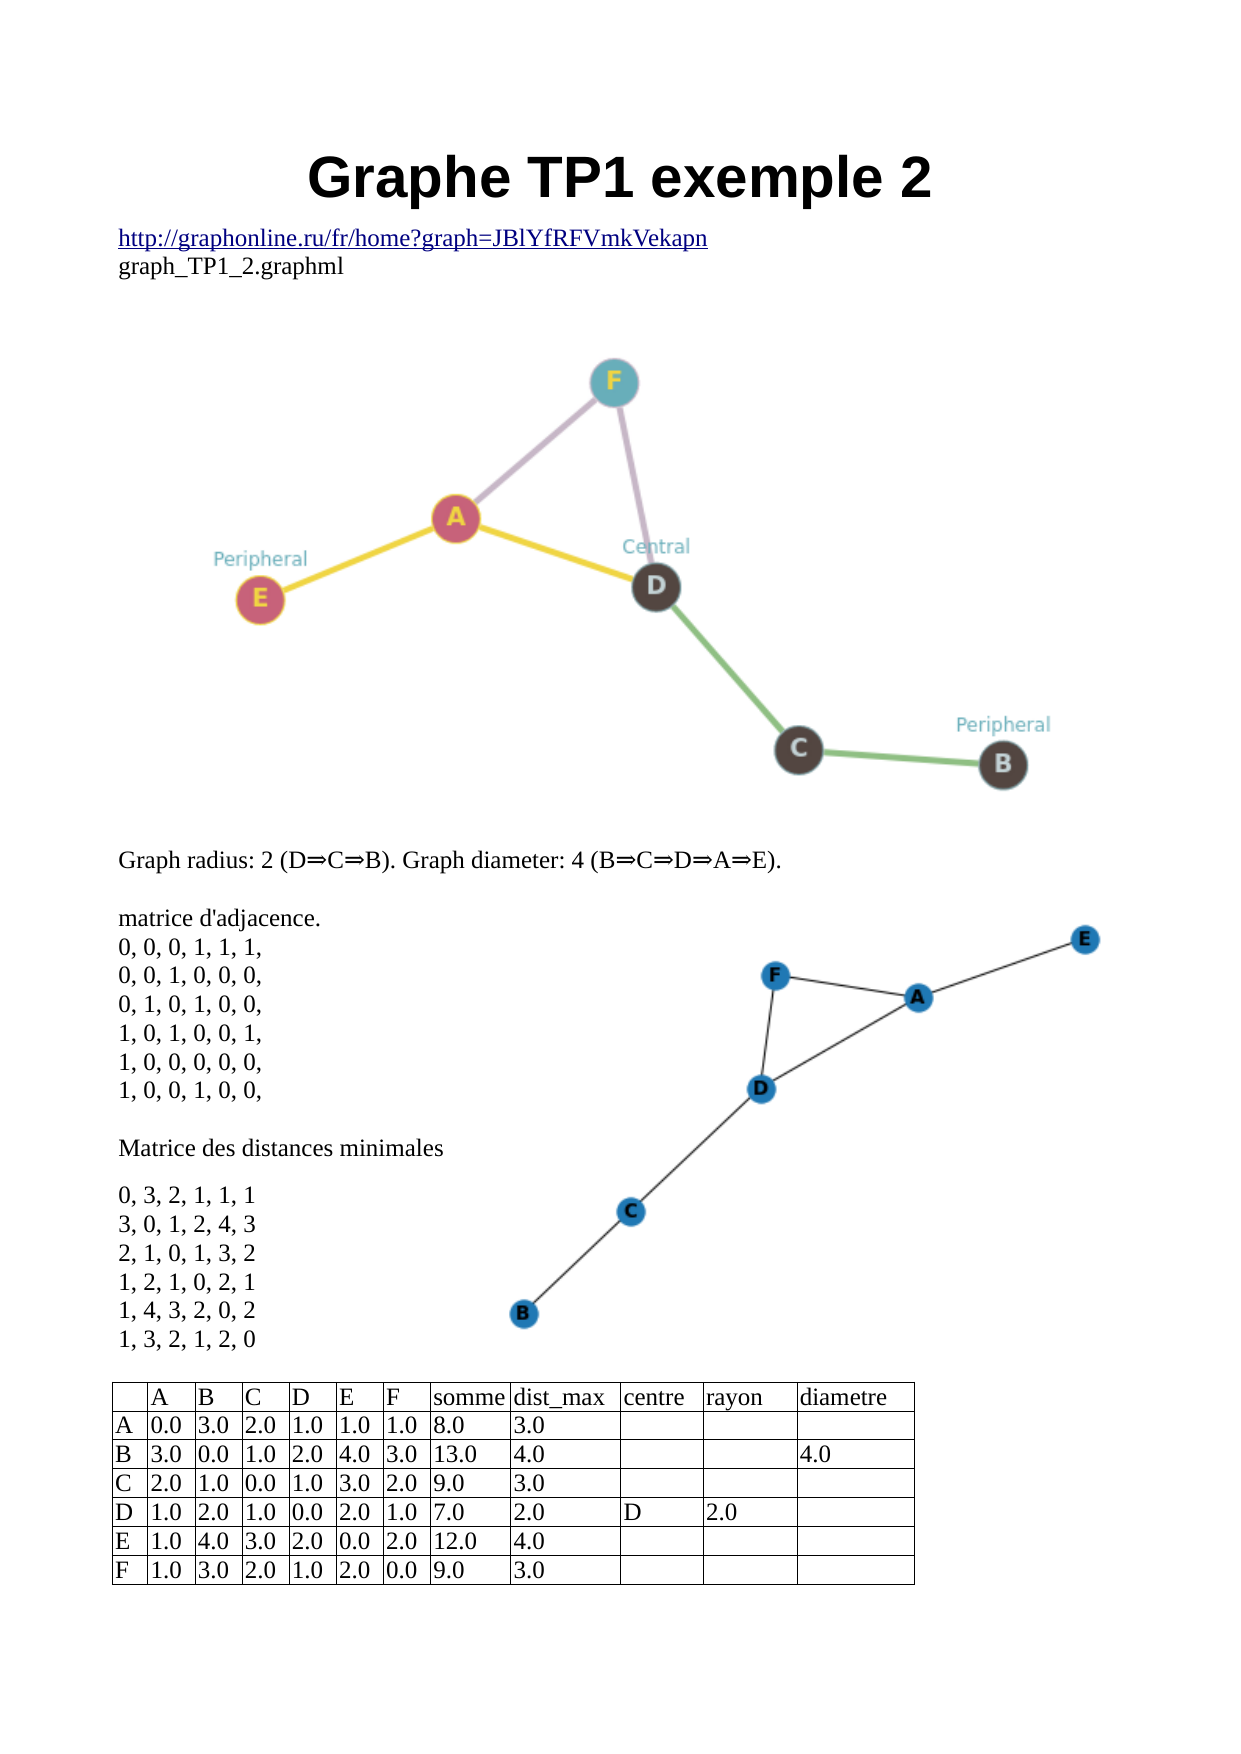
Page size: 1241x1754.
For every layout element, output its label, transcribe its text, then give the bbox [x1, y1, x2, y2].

table_header dist_max [511, 1383, 620, 1411]
table_cell 3.0 [384, 1440, 430, 1468]
text http://graphonline.ru/fr/home?graph=JBlYfRFVmkVekapn [118, 223, 1122, 251]
table_cell 4.0 [337, 1440, 383, 1468]
text 1, 4, 3, 2, 0, 2 [118, 1295, 453, 1324]
table_cell 0.0 [290, 1498, 336, 1526]
table_header centre [621, 1383, 703, 1411]
text 1, 0, 1, 0, 0, 1, [118, 1018, 453, 1047]
table_cell 2.0 [511, 1498, 620, 1526]
table_cell 1.0 [148, 1498, 195, 1526]
table_cell 4.0 [798, 1440, 914, 1468]
table_cell 4.0 [511, 1527, 620, 1555]
table_cell [704, 1469, 797, 1497]
text 0, 0, 0, 1, 1, 1, [118, 932, 453, 960]
table_cell 0.0 [384, 1556, 430, 1584]
table_cell [621, 1440, 703, 1468]
table_cell [704, 1527, 797, 1555]
table_cell 4.0 [196, 1527, 242, 1555]
table_cell 1.0 [337, 1412, 383, 1439]
table_cell [621, 1469, 703, 1497]
table_cell [798, 1469, 914, 1497]
table_cell [621, 1527, 703, 1555]
table_cell 1.0 [384, 1412, 430, 1439]
text graph_TP1_2.graphml [118, 251, 1122, 280]
table_cell 2.0 [384, 1527, 430, 1555]
table_cell [798, 1412, 914, 1439]
table_cell 0.0 [243, 1469, 289, 1497]
table_header B [196, 1383, 242, 1411]
table_cell 1.0 [290, 1469, 336, 1497]
table_header [113, 1383, 147, 1411]
table_header E [337, 1383, 383, 1411]
table_cell [704, 1412, 797, 1439]
table_cell F [113, 1556, 147, 1584]
table_cell 2.0 [196, 1498, 242, 1526]
table_cell [704, 1556, 797, 1584]
table_cell C [113, 1469, 147, 1497]
table_cell D [113, 1498, 147, 1526]
table_cell 7.0 [431, 1498, 510, 1526]
table_cell 8.0 [431, 1412, 510, 1439]
table_cell [621, 1556, 703, 1584]
table_cell [621, 1412, 703, 1439]
table_cell 1.0 [290, 1412, 336, 1439]
table_cell 3.0 [196, 1556, 242, 1584]
table_cell [704, 1440, 797, 1468]
table_cell 3.0 [243, 1527, 289, 1555]
picture [208, 313, 1055, 835]
table_cell 2.0 [148, 1469, 195, 1497]
table_cell 2.0 [704, 1498, 797, 1526]
table_cell 12.0 [431, 1527, 510, 1555]
table_header diametre [798, 1383, 914, 1411]
table_cell 0.0 [196, 1440, 242, 1468]
table_header F [384, 1383, 430, 1411]
text 1, 0, 0, 1, 0, 0, [118, 1075, 453, 1104]
text 0, 3, 2, 1, 1, 1 [118, 1180, 453, 1209]
text matrice d'adjacence. [118, 903, 453, 932]
table_cell 0.0 [337, 1527, 383, 1555]
table_cell 1.0 [290, 1556, 336, 1584]
table_cell 1.0 [196, 1469, 242, 1497]
text 2, 1, 0, 1, 3, 2 [118, 1238, 453, 1267]
text 1, 3, 2, 1, 2, 0 [118, 1324, 453, 1353]
table_header somme [431, 1383, 510, 1411]
table_cell 13.0 [431, 1440, 510, 1468]
table_cell 3.0 [337, 1469, 383, 1497]
text Matrice des distances minimales [118, 1133, 453, 1162]
table_cell 3.0 [511, 1412, 620, 1439]
table_cell 3.0 [511, 1469, 620, 1497]
table_cell A [113, 1412, 147, 1439]
table_cell 3.0 [196, 1412, 242, 1439]
text Graph radius: 2 (D⇒C⇒B). Graph diameter: 4 (B⇒C⇒D⇒A⇒E). [118, 845, 1122, 874]
table_cell 3.0 [148, 1440, 195, 1468]
table_cell 1.0 [148, 1527, 195, 1555]
table_cell 2.0 [243, 1412, 289, 1439]
table_cell 2.0 [337, 1556, 383, 1584]
table_cell [798, 1556, 914, 1584]
title Graphe TP1 exemple 2 [118, 143, 1122, 210]
table_cell 1.0 [243, 1440, 289, 1468]
table_header rayon [704, 1383, 797, 1411]
table_cell 2.0 [243, 1556, 289, 1584]
table_cell 1.0 [243, 1498, 289, 1526]
table_cell B [113, 1440, 147, 1468]
table_cell 9.0 [431, 1556, 510, 1584]
table_cell 2.0 [337, 1498, 383, 1526]
table_cell [798, 1498, 914, 1526]
text 3, 0, 1, 2, 4, 3 [118, 1209, 453, 1238]
text 1, 2, 1, 0, 2, 1 [118, 1267, 453, 1295]
text 1, 0, 0, 0, 0, 0, [118, 1047, 453, 1075]
table_cell 2.0 [290, 1527, 336, 1555]
table_cell 1.0 [384, 1498, 430, 1526]
table_header A [148, 1383, 195, 1411]
text 0, 1, 0, 1, 0, 0, [118, 989, 453, 1018]
table_cell 0.0 [148, 1412, 195, 1439]
text 0, 0, 1, 0, 0, 0, [118, 960, 453, 989]
table_cell 2.0 [384, 1469, 430, 1497]
table_cell 9.0 [431, 1469, 510, 1497]
table_cell 3.0 [511, 1556, 620, 1584]
table_header C [243, 1383, 289, 1411]
table_header D [290, 1383, 336, 1411]
table_cell 2.0 [290, 1440, 336, 1468]
picture [453, 889, 1154, 1364]
table_cell [798, 1527, 914, 1555]
table_cell 1.0 [148, 1556, 195, 1584]
table_cell 4.0 [511, 1440, 620, 1468]
table_cell E [113, 1527, 147, 1555]
table_cell D [621, 1498, 703, 1526]
